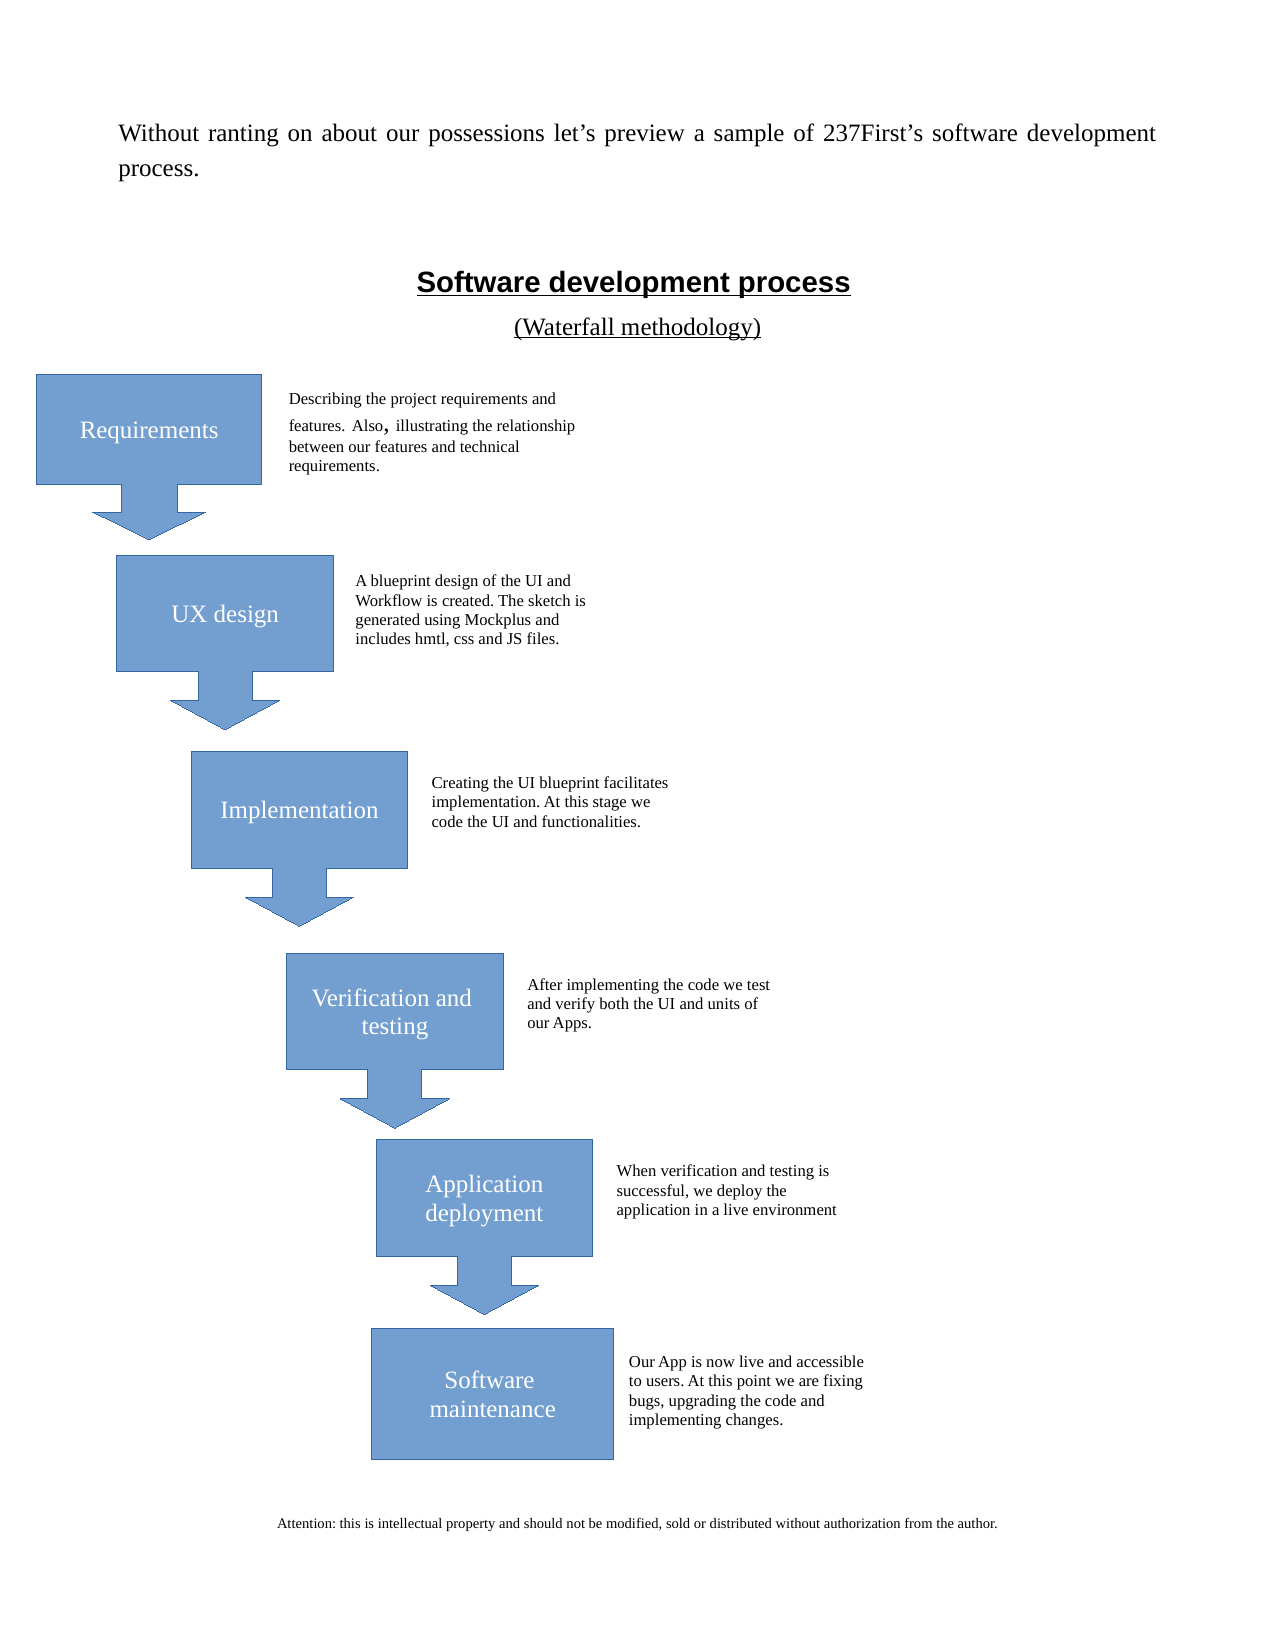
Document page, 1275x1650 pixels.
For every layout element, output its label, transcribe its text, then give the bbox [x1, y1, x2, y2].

subtitle Software development process [118, 265, 1157, 299]
text Without ranting on about our possessions let’s preview a sample of 237First’s software development process. [118, 118, 1157, 181]
text (Waterfall methodology) [118, 312, 1157, 340]
